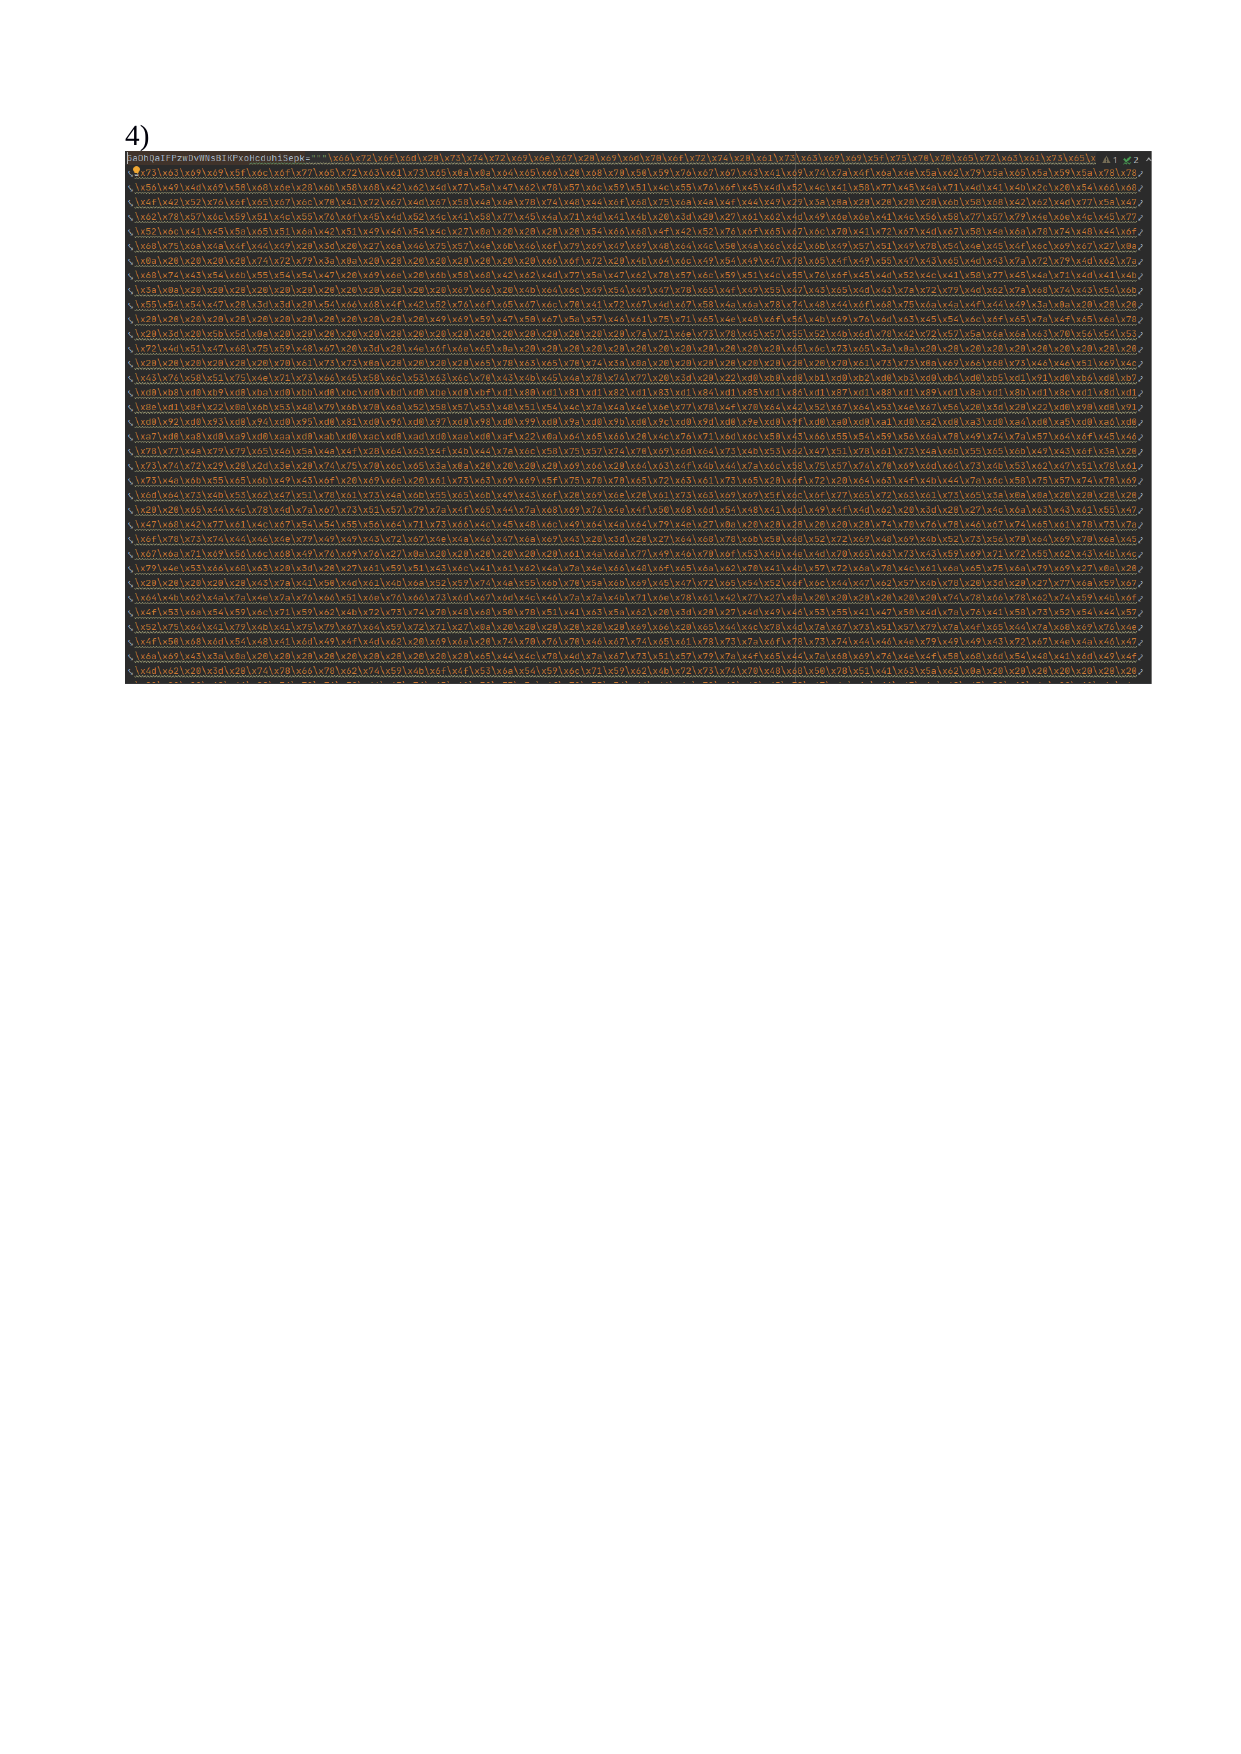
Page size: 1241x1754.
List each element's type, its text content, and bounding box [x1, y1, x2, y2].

picture [125, 151, 1152, 684]
text 4) [125, 118, 1152, 151]
